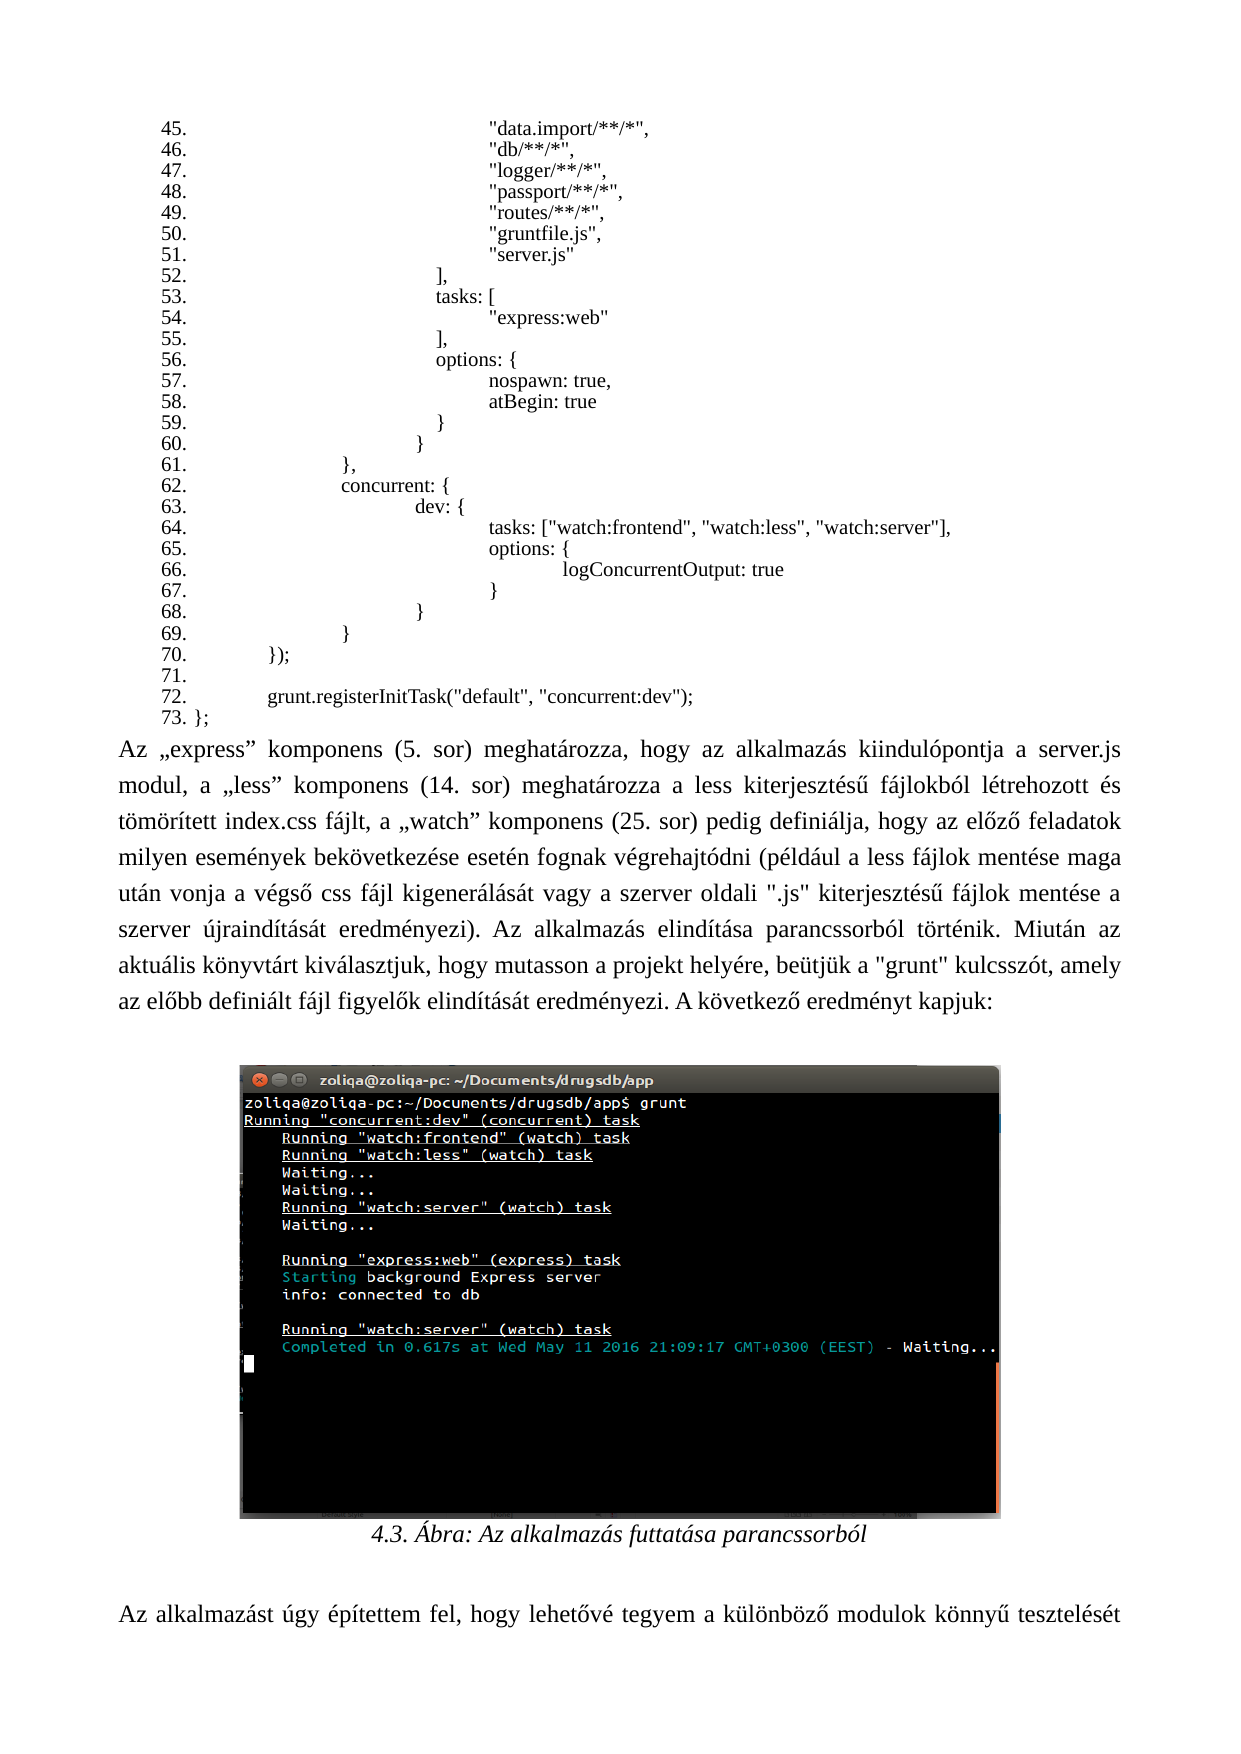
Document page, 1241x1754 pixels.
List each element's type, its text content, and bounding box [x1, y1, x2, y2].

list } [156, 413, 1122, 434]
list }; [156, 707, 1122, 728]
picture [239, 1065, 1001, 1519]
text Az „express” komponens (5. sor) meghatározza, hogy az alkalmazás kiindulópontja a server.js modul, a „less” komponens (14. sor) meghatározza a less kiterjesztésű fájlokból létrehozott és tömörített index.css fájlt, a „watch” komponens (25. sor) pedig definiálja, hogy az előző feladatok milyen események bekövetkezése esetén fognak végrehajtódni (például a less fájlok mentése maga után vonja a végső css fájl kigenerálását vagy a szerver oldali ".js" kiterjesztésű fájlok mentése a szerver újraindítását eredményezi). Az alkalmazás elindítása parancssorból történik. Miután az aktuális könyvtárt kiválasztjuk, hogy mutasson a projekt helyére, beütjük a "grunt" kulcsszót, amely az előbb definiált fájl figyelők elindítását eredményezi. A következő eredményt kapjuk: [118, 728, 1122, 1017]
text 4.3. Ábra: Az alkalmazás futtatása parancssorból [239, 1519, 1001, 1548]
list concurrent: { [156, 476, 1122, 497]
list atBegin: true [156, 392, 1122, 413]
list "data.import/**/*", [156, 118, 1122, 139]
list options: { [156, 349, 1122, 371]
list } [156, 434, 1122, 455]
list "gruntfile.js", [156, 223, 1122, 244]
list } [156, 623, 1122, 644]
list grunt.registerInitTask("default", "concurrent:dev"); [156, 686, 1122, 707]
list } [156, 581, 1122, 602]
list tasks: [ [156, 286, 1122, 307]
list nospawn: true, [156, 371, 1122, 392]
text Az alkalmazást úgy építettem fel, hogy lehetővé tegyem a különböző modulok könnyű tesztelését [118, 1593, 1122, 1629]
list dev: { [156, 497, 1122, 518]
list "routes/**/*", [156, 202, 1122, 223]
list logConcurrentOutput: true [156, 560, 1122, 581]
list }, [156, 455, 1122, 476]
list options: { [156, 539, 1122, 560]
list tasks: ["watch:frontend", "watch:less", "watch:server"], [156, 518, 1122, 539]
list }); [156, 644, 1122, 665]
list "db/**/*", [156, 139, 1122, 160]
list } [156, 602, 1122, 623]
list "express:web" [156, 307, 1122, 328]
list "logger/**/*", [156, 160, 1122, 181]
list ], [156, 265, 1122, 286]
list "server.js" [156, 244, 1122, 265]
list "passport/**/*", [156, 181, 1122, 202]
list ], [156, 328, 1122, 349]
